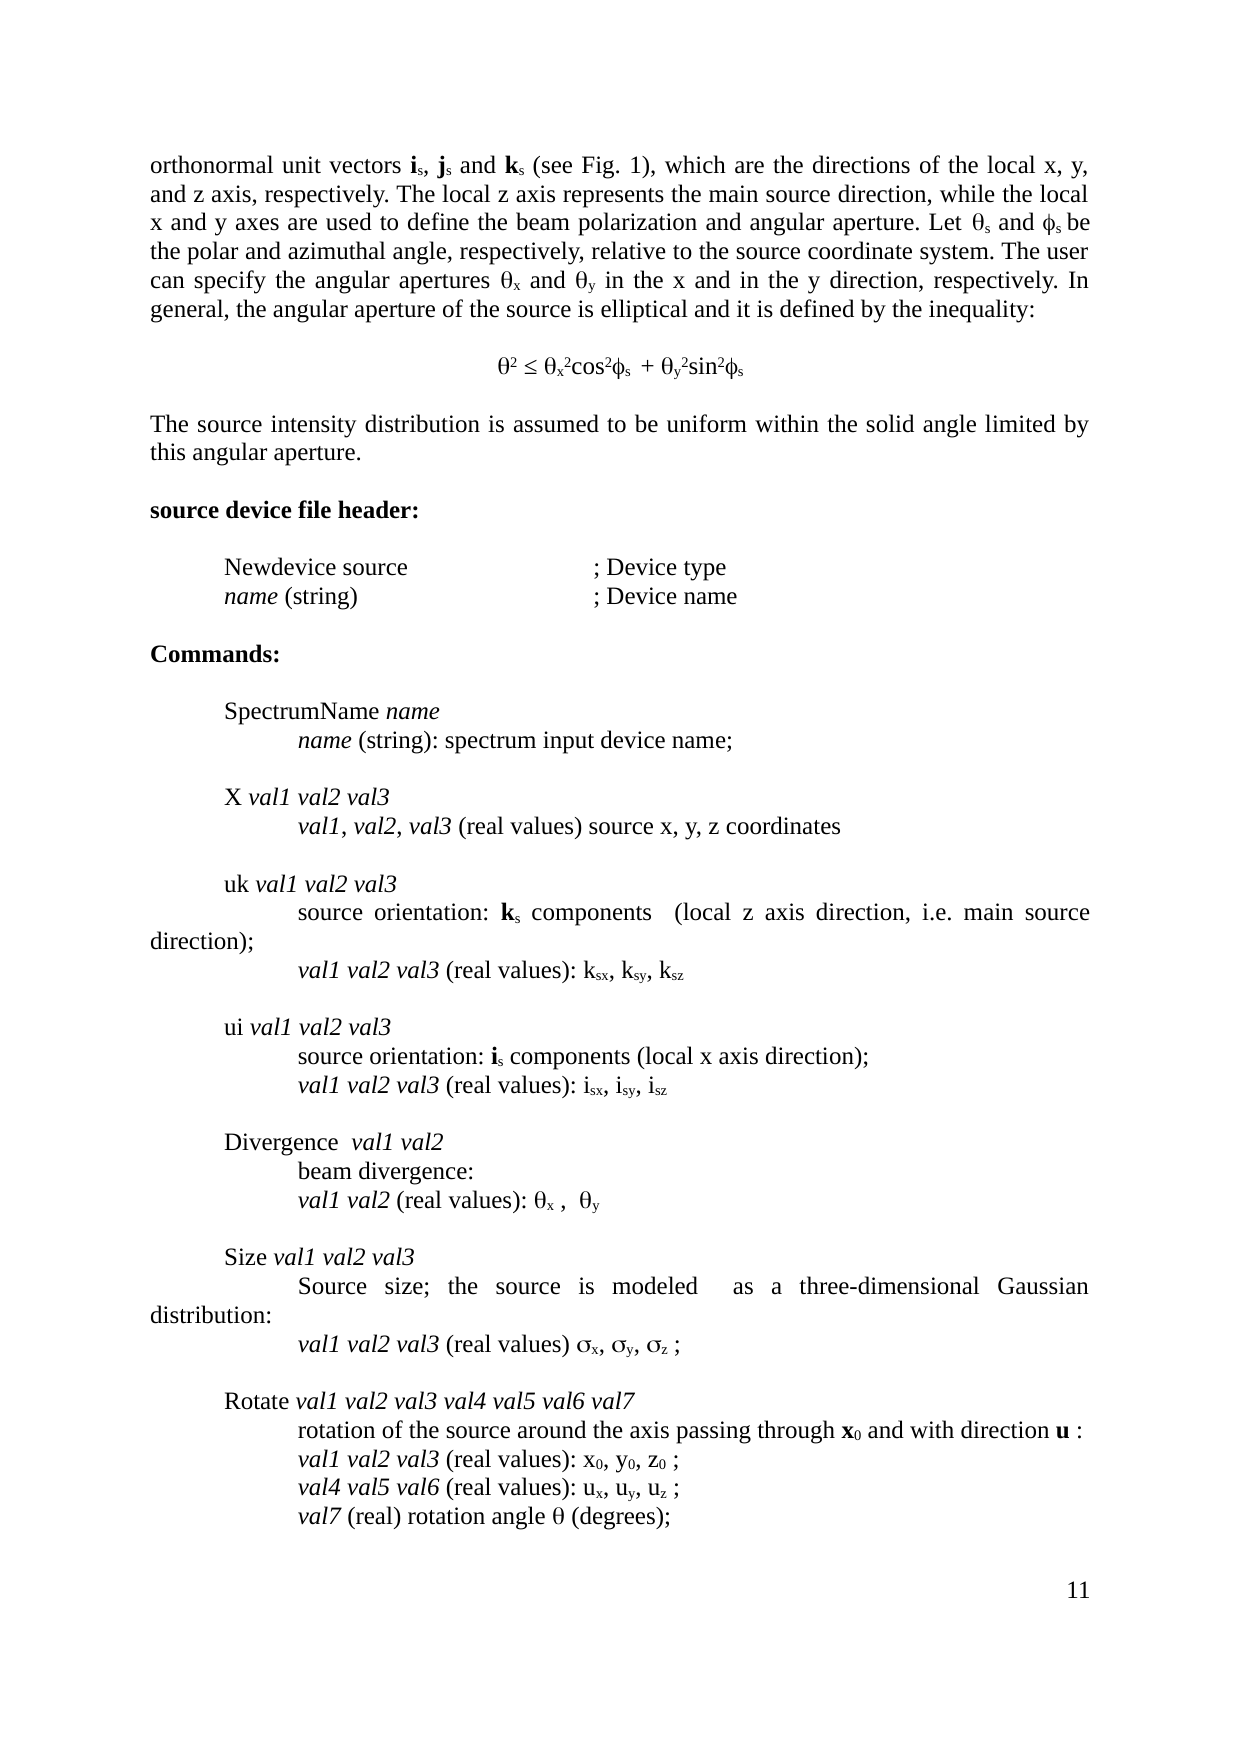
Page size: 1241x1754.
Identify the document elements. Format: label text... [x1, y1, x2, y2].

text name (string) ; Device name [150, 581, 1090, 610]
text SpectrumName name [150, 696, 1090, 725]
text uk val1 val2 val3 [150, 869, 1090, 897]
text Size val1 val2 val3 [150, 1242, 1090, 1271]
text Newdevice source ; Device type [150, 552, 1090, 581]
text orthonormal unit vectors is, js and ks (see Fig. 1), which are the directions of the local x, y, and z axis, respectively. The local z axis represents the main source direction, while the local x and y axes are used to define the beam polarization and angular aperture. Let qs and fs be the polar and azimuthal angle, respectively, relative to the source coordinate system. The user can specify the angular apertures qx and qy in the x and in the y direction, respectively. In general, the angular aperture of the source is elliptical and it is defined by the inequality: [150, 150, 1090, 322]
text Source size; the source is modeled as a three-dimensional Gaussian distribution: [150, 1271, 1090, 1329]
text Divergence val1 val2 [150, 1127, 1090, 1156]
text val4 val5 val6 (real values): ux, uy, uz ; [150, 1472, 1090, 1501]
text rotation of the source around the axis passing through x0 and with direction u : [150, 1415, 1090, 1444]
text val1 val2 val3 (real values): isx, isy, isz [150, 1070, 1090, 1099]
text val1 val2 val3 (real values): ksx, ksy, ksz [150, 955, 1090, 984]
text ui val1 val2 val3 [150, 1012, 1090, 1041]
text val1 val2 val3 (real values) sx, sy, sz ; [150, 1329, 1090, 1357]
text Rotate val1 val2 val3 val4 val5 val6 val7 [150, 1386, 1090, 1415]
text val1, val2, val3 (real values) source x, y, z coordinates [150, 811, 1090, 840]
text val1 val2 (real values): qx , qy [150, 1185, 1090, 1214]
text q2 ≤ qx2cos2fs + qy2sin2fs [150, 351, 1090, 380]
text name (string): spectrum input device name; [150, 725, 1090, 754]
text val1 val2 val3 (real values): x0, y0, z0 ; [150, 1444, 1090, 1472]
text The source intensity distribution is assumed to be uniform within the solid angle limited by this angular aperture. [150, 409, 1090, 466]
text source orientation: is components (local x axis direction); [150, 1041, 1090, 1070]
text source orientation: ks components (local z axis direction, i.e. main source direction); [150, 897, 1090, 955]
text beam divergence: [150, 1156, 1090, 1185]
text X val1 val2 val3 [150, 782, 1090, 811]
text val7 (real) rotation angle q (degrees); [150, 1501, 1090, 1530]
text source device file header: [150, 495, 1090, 524]
text Commands: [150, 639, 1090, 667]
